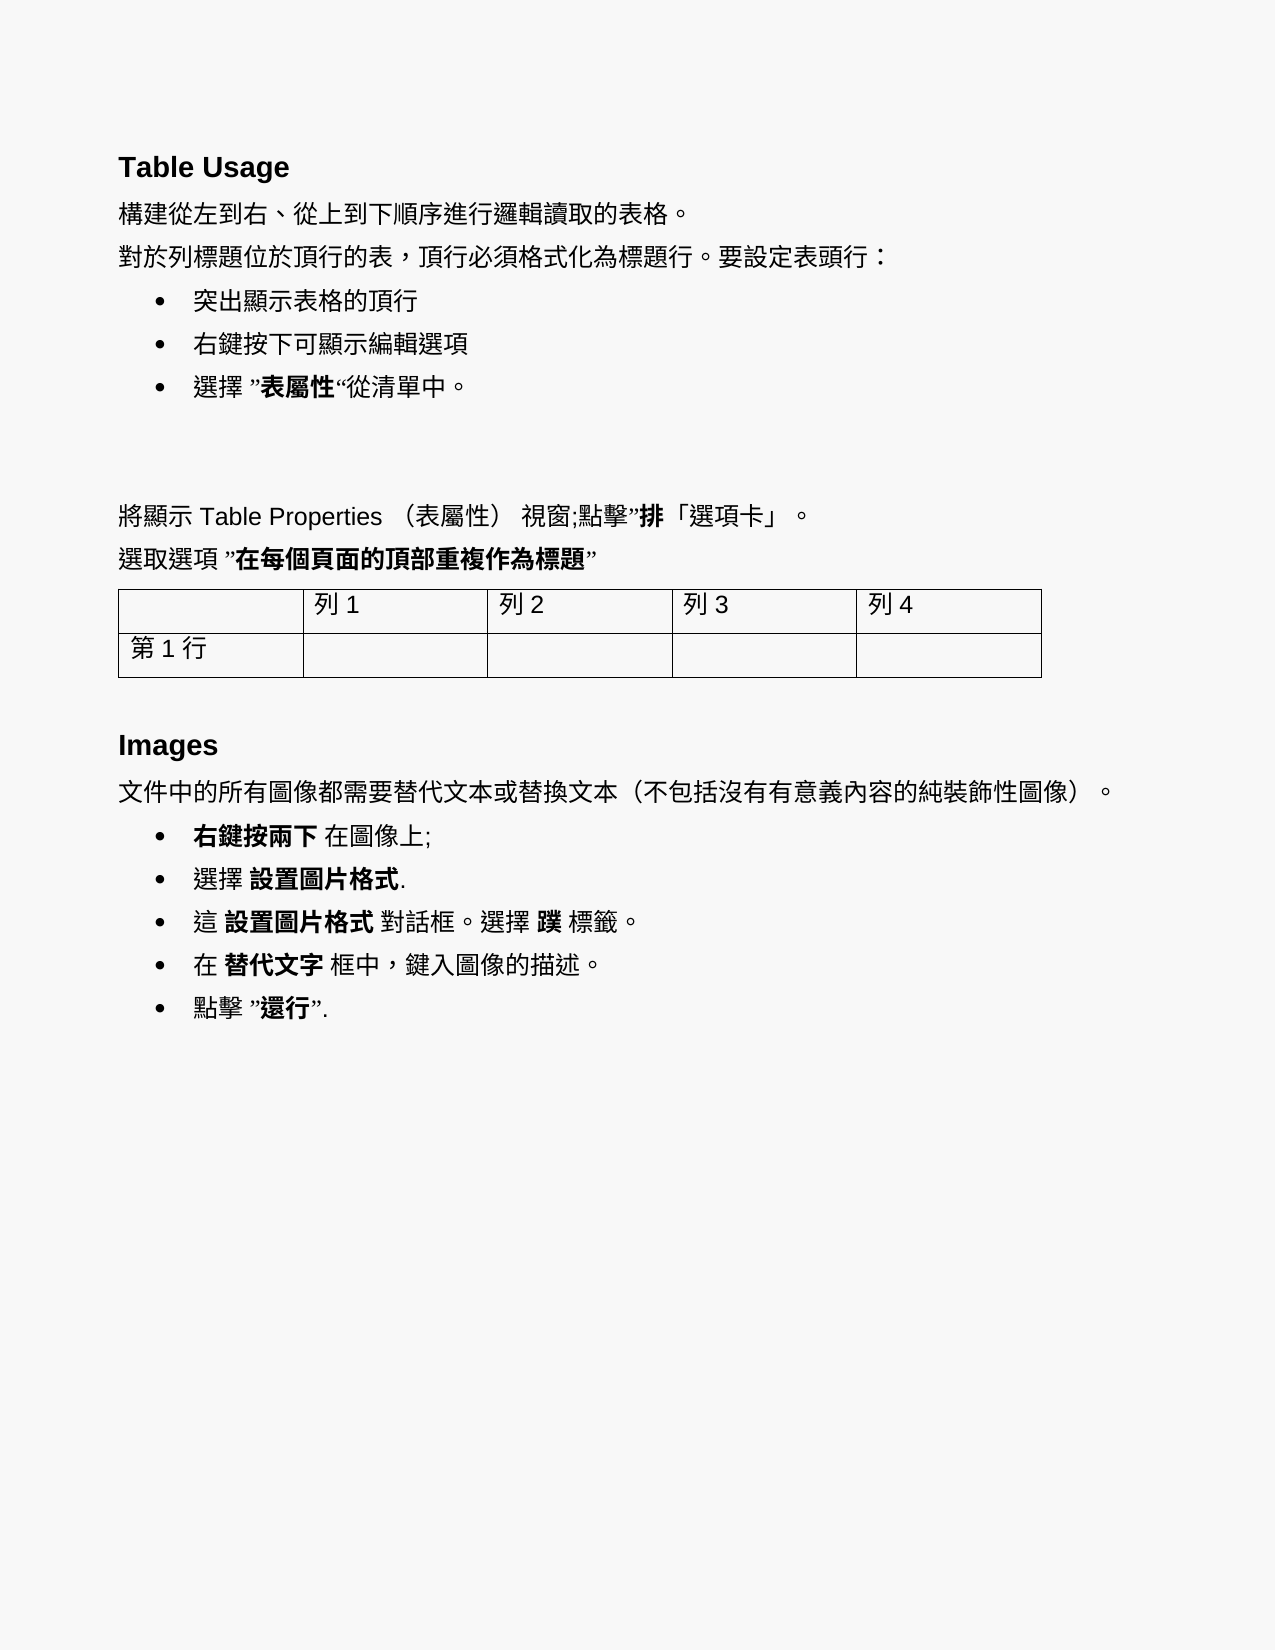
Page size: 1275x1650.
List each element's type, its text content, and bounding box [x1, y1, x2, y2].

table_cell [488, 634, 672, 677]
table_cell [857, 634, 1041, 677]
list 在 替代文字 框中，鍵入圖像的描述。 [156, 951, 1137, 980]
text 將顯示 Table Properties （表屬性） 視窗;點擊”排「選項卡」。 [118, 502, 1137, 531]
list 選擇 ”表屬性“從清單中。 [156, 373, 1137, 445]
table_header 列 2 [488, 590, 672, 633]
subtitle Images [118, 728, 1137, 762]
list 右鍵按兩下 在圖像上; [156, 822, 1137, 851]
table_cell [304, 634, 487, 677]
text 文件中的所有圖像都需要替代文本或替換文本（不包括沒有有意義內容的純裝飾性圖像）。 [118, 778, 1137, 807]
table_header [119, 590, 303, 633]
text 選取選項 ”在每個頁面的頂部重複作為標題” [118, 545, 1137, 574]
table_header 列 3 [673, 590, 856, 633]
list 突出顯示表格的頂行 [156, 287, 1137, 315]
table_cell [673, 634, 856, 677]
subtitle Table Usage [118, 150, 1137, 183]
list 這 設置圖片格式 對話框。選擇 蹼 標籤。 [156, 908, 1137, 937]
list 選擇 設置圖片格式. [156, 865, 1137, 894]
list 右鍵按下可顯示編輯選項 [156, 330, 1137, 358]
table_header 列 1 [304, 590, 487, 633]
table_header 列 4 [857, 590, 1041, 633]
text 構建從左到右、從上到下順序進行邏輯讀取的表格。 [118, 200, 1137, 229]
text 對於列標題位於頂行的表，頂行必須格式化為標題行。要設定表頭行： [118, 243, 1137, 272]
table_cell 第 1 行 [119, 634, 303, 677]
list 點擊 ”還行”. [156, 994, 1137, 1023]
